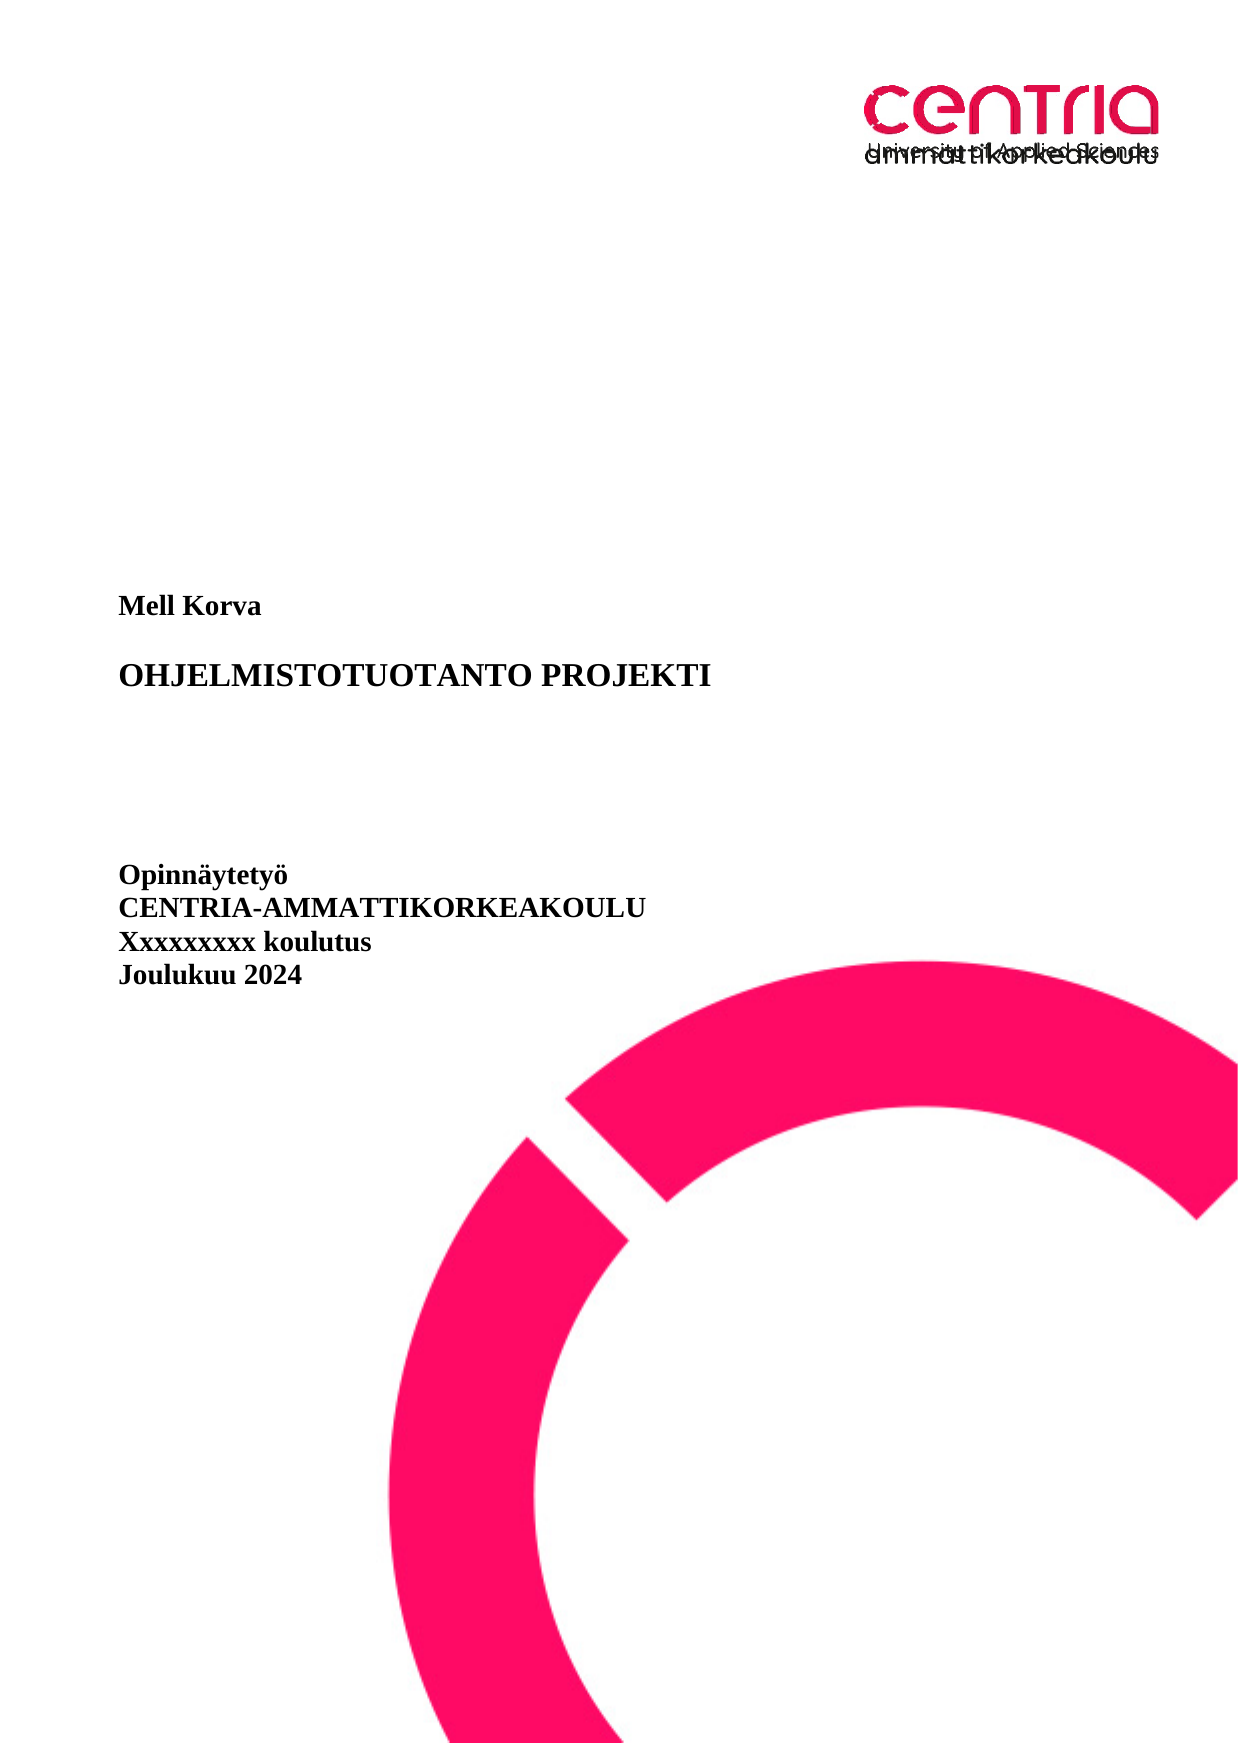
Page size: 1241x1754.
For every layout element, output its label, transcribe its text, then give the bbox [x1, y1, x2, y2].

text Xxxxxxxxx koulutus [118, 924, 1152, 957]
text Mell Korva [118, 588, 1152, 622]
text CENTRIA-AMMATTIKORKEAKOULU [118, 890, 1152, 924]
text OhjelmistoTuotanto projekti [118, 656, 1152, 694]
text Joulukuu 2024 [118, 957, 376, 991]
text Opinnäytetyö [118, 857, 1152, 890]
